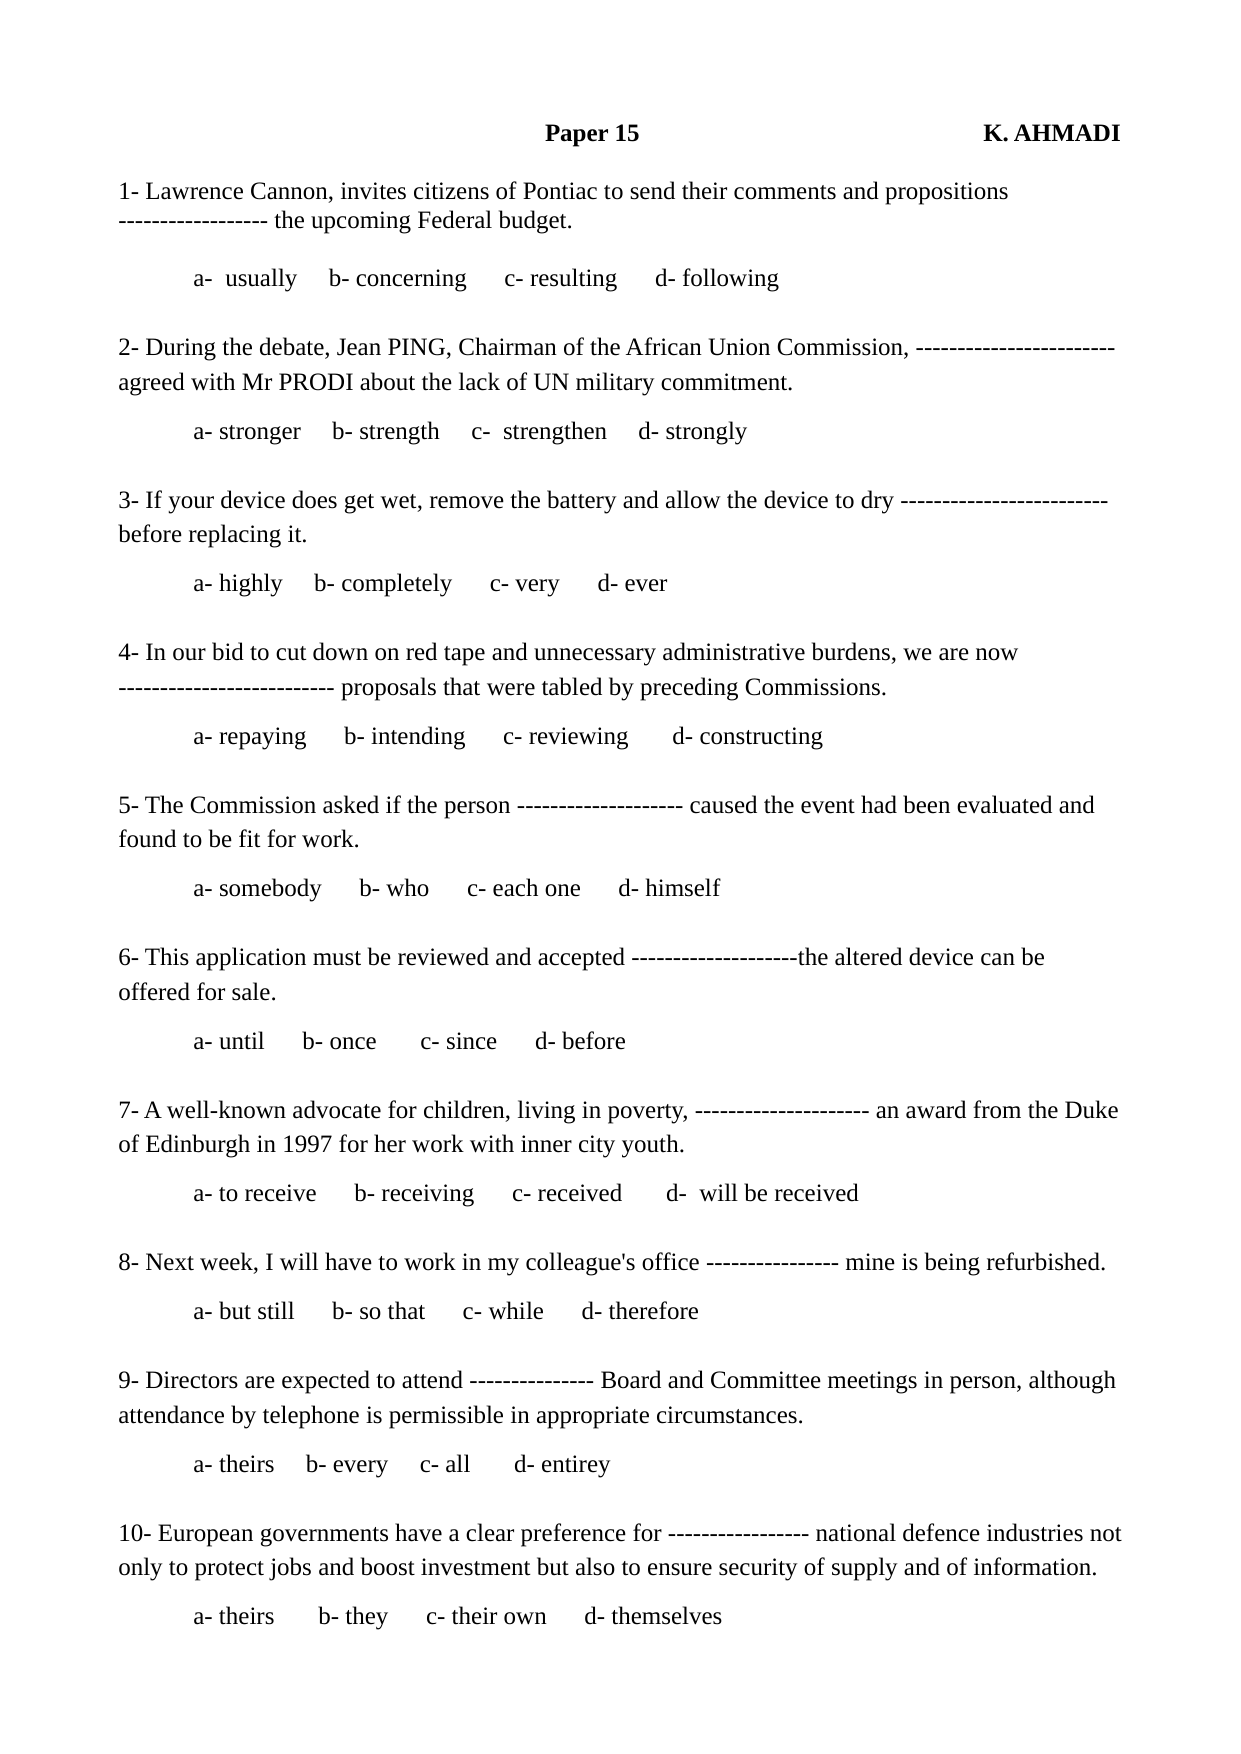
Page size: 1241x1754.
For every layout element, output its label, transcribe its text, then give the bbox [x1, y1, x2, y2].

text 10- European governments have a clear preference for ----------------- national defence industries not only to protect jobs and boost investment but also to ensure security of supply and of information. [118, 1518, 1122, 1581]
text 3- If your device does get wet, remove the battery and allow the device to dry -------------------------before replacing it. [118, 485, 1122, 548]
list a- theirs b- they c- their own d- themselves [164, 1601, 1122, 1630]
text 1- Lawrence Cannon, invites citizens of Pontiac to send their comments and propositions ------------------ the upcoming Federal budget. [118, 176, 1122, 234]
text 2- During the debate, Jean PING, Chairman of the African Union Commission, ------------------------ agreed with Mr PRODI about the lack of UN military commitment. [118, 332, 1122, 396]
text 7- A well-known advocate for children, living in poverty, --------------------- an award from the Duke of Edinburgh in 1997 for her work with inner city youth. [118, 1095, 1122, 1158]
list a- to receive b- receiving c- received d- will be received [164, 1178, 1122, 1207]
list a- theirs b- every c- all d- entirey [164, 1449, 1122, 1478]
list a- stronger b- strength c- strengthen d- strongly [164, 416, 1122, 444]
list a- until b- once c- since d- before [164, 1026, 1122, 1054]
text 8- Next week, I will have to work in my colleague's office ---------------- mine is being refurbished. [118, 1247, 1122, 1276]
text 6- This application must be reviewed and accepted --------------------the altered device can be offered for sale. [118, 942, 1122, 1006]
text 5- The Commission asked if the person -------------------- caused the event had been evaluated and found to be fit for work. [118, 790, 1122, 853]
text 4- In our bid to cut down on red tape and unnecessary administrative burdens, we are now -------------------------- proposals that were tabled by preceding Commissions. [118, 637, 1122, 701]
list a- but still b- so that c- while d- therefore [164, 1296, 1122, 1325]
text Paper 15 K. AHMADI [118, 118, 1122, 147]
text 9- Directors are expected to attend --------------- Board and Committee meetings in person, although attendance by telephone is permissible in appropriate circumstances. [118, 1365, 1122, 1428]
list a- usually b- concerning c- resulting d- following [164, 263, 1122, 292]
list a- highly b- completely c- very d- ever [164, 568, 1122, 597]
list a- somebody b- who c- each one d- himself [164, 873, 1122, 902]
list a- repaying b- intending c- reviewing d- constructing [164, 721, 1122, 749]
